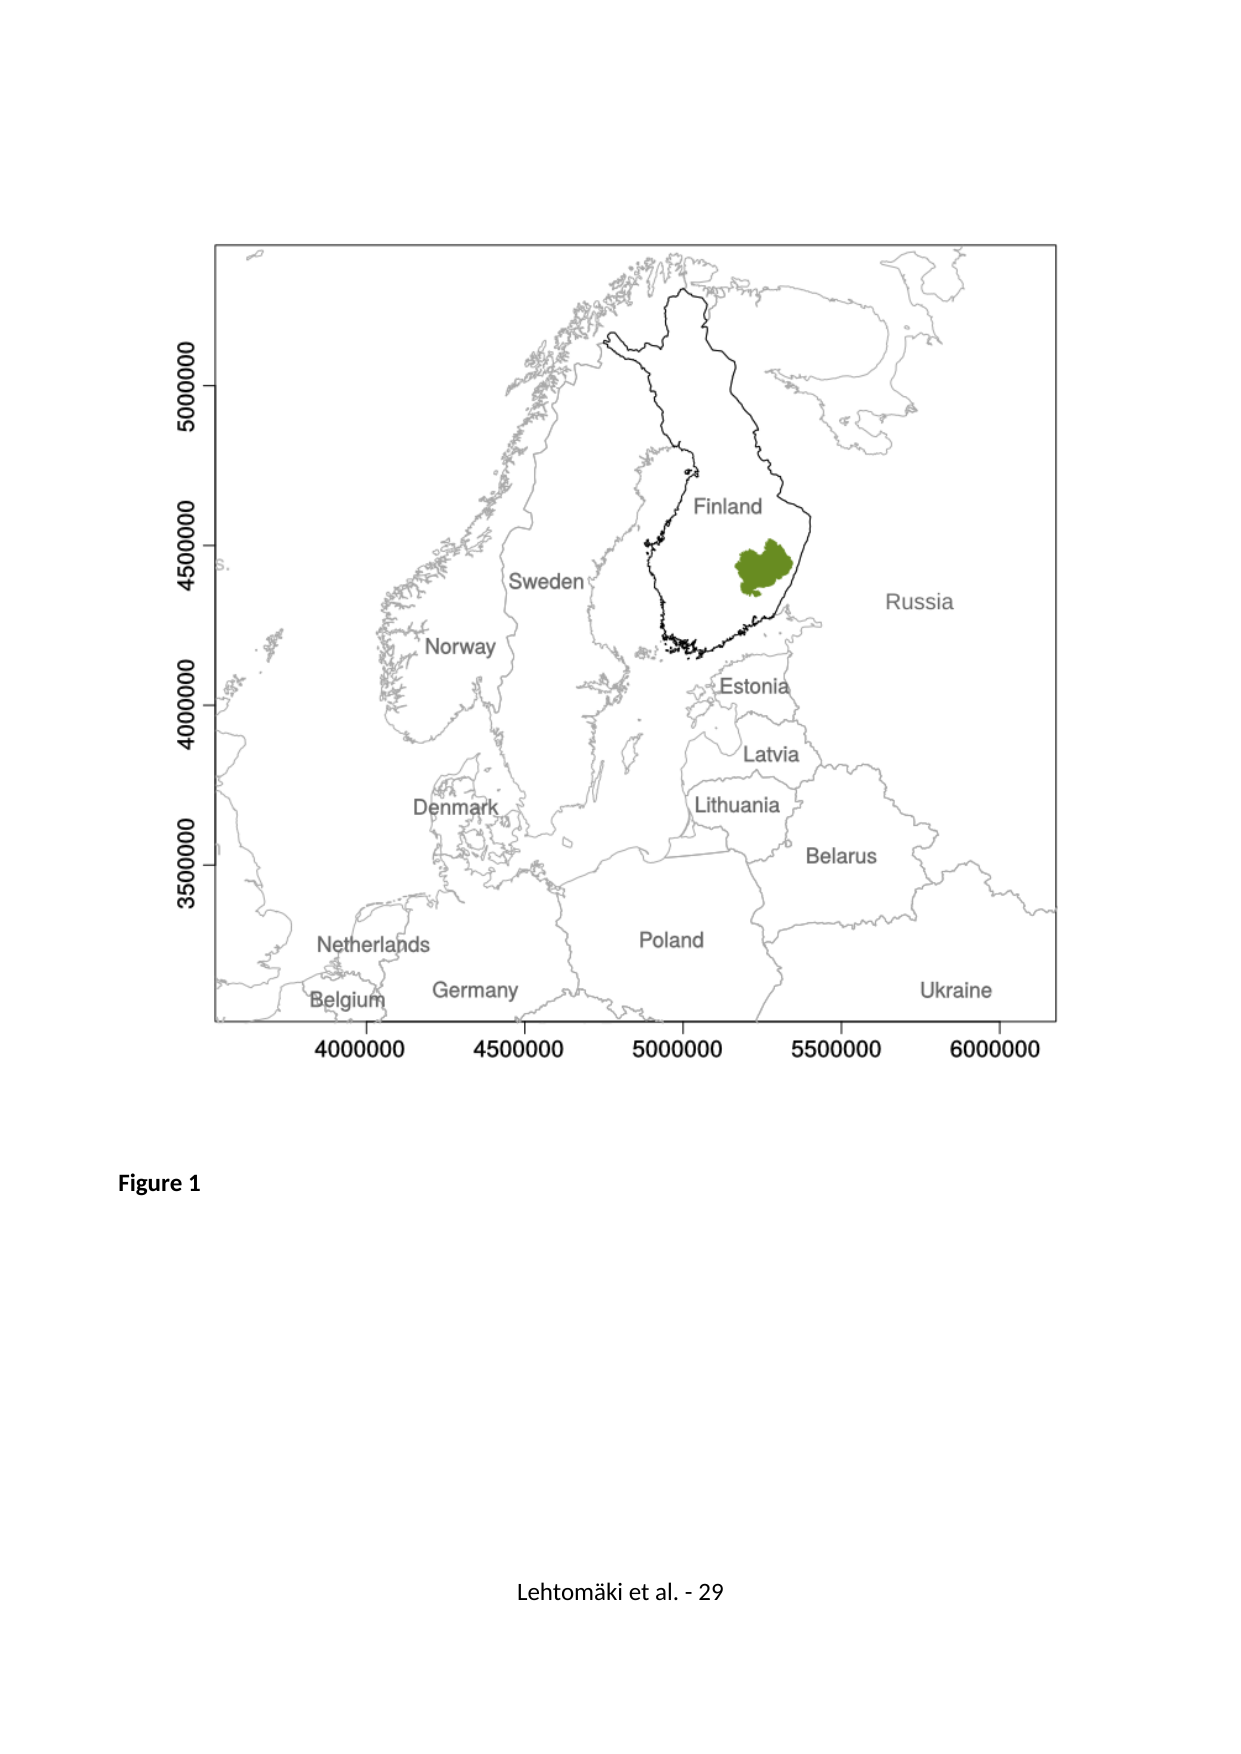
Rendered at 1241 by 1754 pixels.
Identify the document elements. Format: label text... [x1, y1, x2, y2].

text Figure 1 [118, 1167, 1122, 1197]
picture [118, 147, 1106, 1144]
